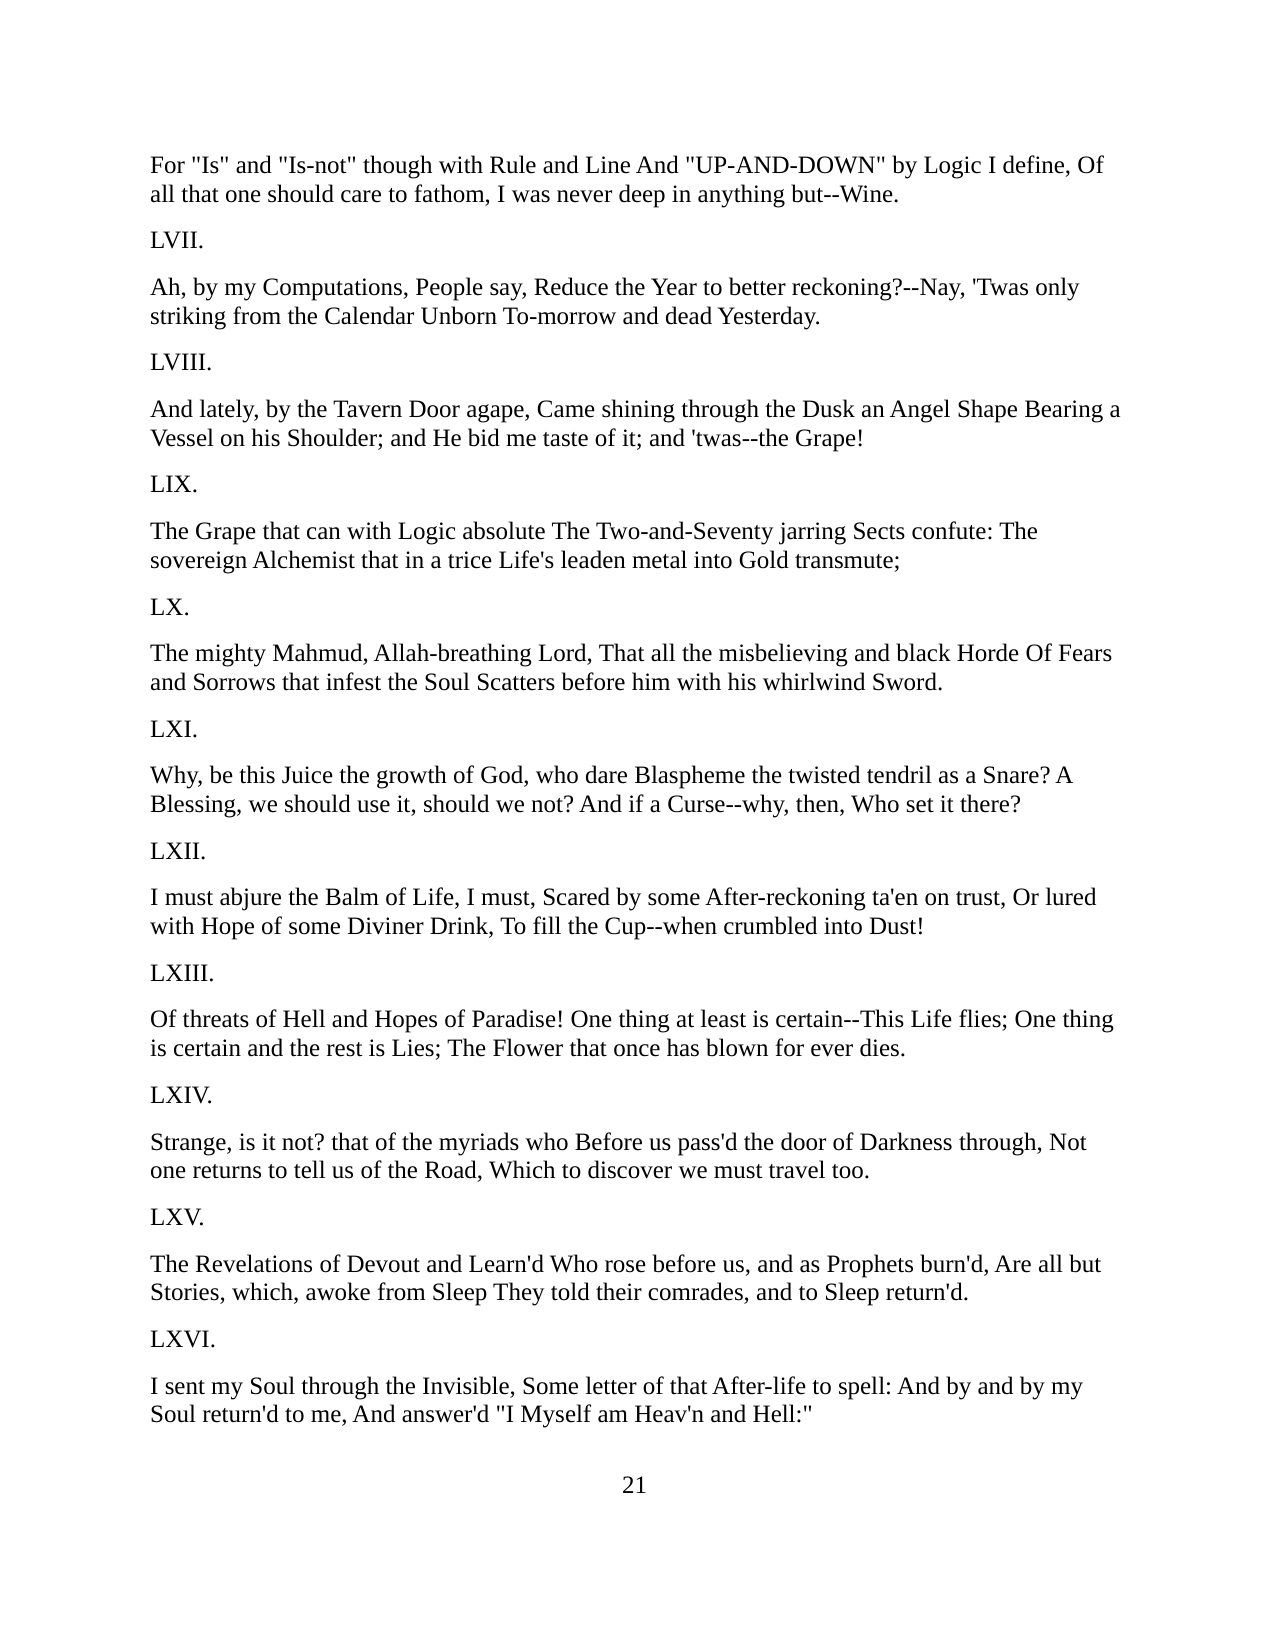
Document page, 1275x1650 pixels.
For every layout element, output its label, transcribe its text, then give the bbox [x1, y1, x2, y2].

text Ah, by my Computations, People say, Reduce the Year to better reckoning?--Nay, 'Twas only striking from the Calendar Unborn To-morrow and dead Yesterday. [150, 272, 1125, 329]
text LIX. [150, 469, 1125, 498]
text LXI. [150, 714, 1125, 742]
text Of threats of Hell and Hopes of Paradise! One thing at least is certain--This Life flies; One thing is certain and the rest is Lies; The Flower that once has blown for ever dies. [150, 1004, 1125, 1062]
text LXIII. [150, 958, 1125, 987]
text The Revelations of Devout and Learn'd Who rose before us, and as Prophets burn'd, Are all but Stories, which, awoke from Sleep They told their comrades, and to Sleep return'd. [150, 1249, 1125, 1306]
text LVIII. [150, 347, 1125, 376]
text I must abjure the Balm of Life, I must, Scared by some After-reckoning ta'en on trust, Or lured with Hope of some Diviner Drink, To fill the Cup--when crumbled into Dust! [150, 882, 1125, 940]
text For "Is" and "Is-not" though with Rule and Line And "UP-AND-DOWN" by Logic I define, Of all that one should care to fathom, I was never deep in anything but--Wine. [150, 150, 1125, 207]
text The Grape that can with Logic absolute The Two-and-Seventy jarring Sects confute: The sovereign Alchemist that in a trice Life's leaden metal into Gold transmute; [150, 516, 1125, 574]
text LX. [150, 592, 1125, 620]
text The mighty Mahmud, Allah-breathing Lord, That all the misbelieving and black Horde Of Fears and Sorrows that infest the Soul Scatters before him with his whirlwind Sword. [150, 638, 1125, 696]
text I sent my Soul through the Invisible, Some letter of that After-life to spell: And by and by my Soul return'd to me, And answer'd "I Myself am Heav'n and Hell:" [150, 1371, 1125, 1428]
text Why, be this Juice the growth of God, who dare Blaspheme the twisted tendril as a Snare? A Blessing, we should use it, should we not? And if a Curse--why, then, Who set it there? [150, 760, 1125, 818]
text LXIV. [150, 1080, 1125, 1109]
text Strange, is it not? that of the myriads who Before us pass'd the door of Darkness through, Not one returns to tell us of the Road, Which to discover we must travel too. [150, 1127, 1125, 1184]
text And lately, by the Tavern Door agape, Came shining through the Dusk an Angel Shape Bearing a Vessel on his Shoulder; and He bid me taste of it; and 'twas--the Grape! [150, 394, 1125, 452]
text LXII. [150, 836, 1125, 864]
text LXV. [150, 1202, 1125, 1231]
text LVII. [150, 225, 1125, 254]
text LXVI. [150, 1324, 1125, 1353]
